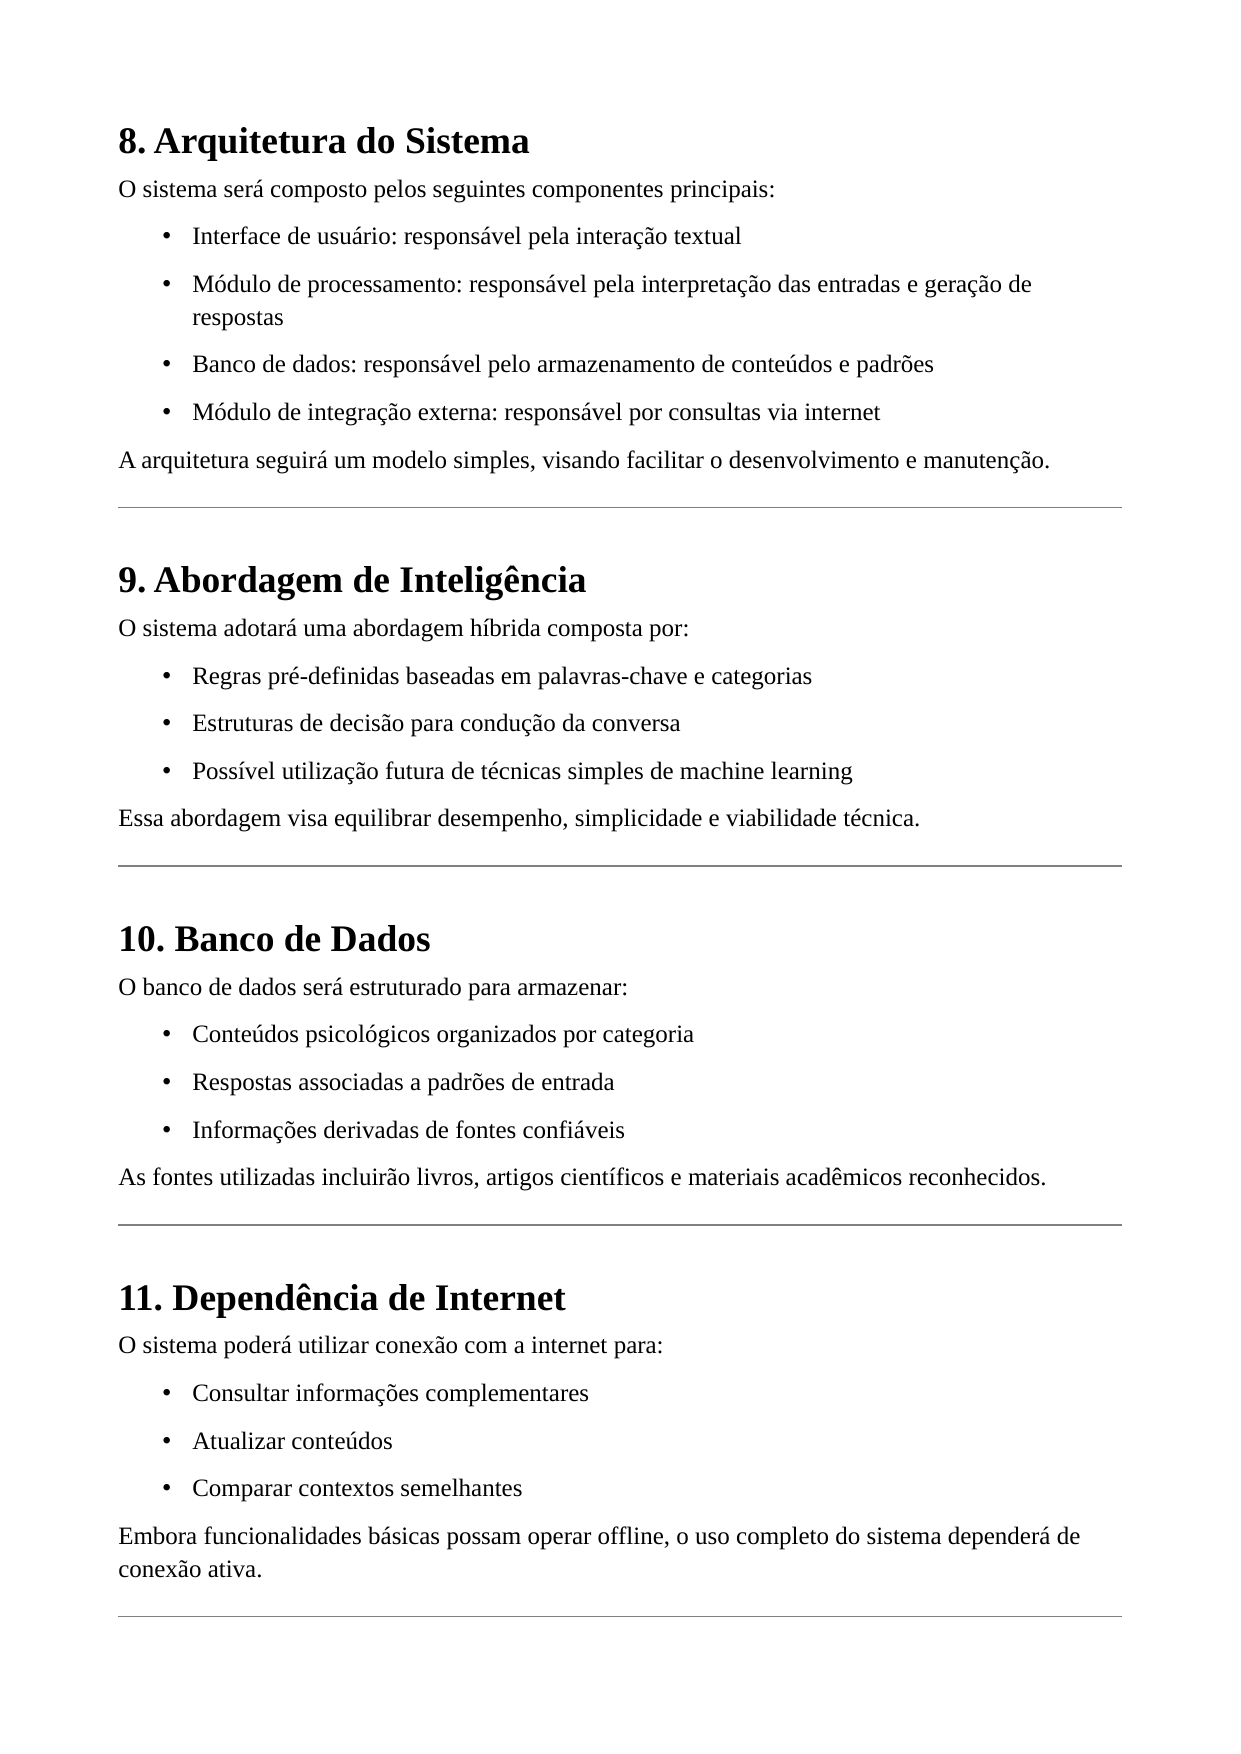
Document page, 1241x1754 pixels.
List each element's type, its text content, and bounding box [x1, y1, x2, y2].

list Conteúdos psicológicos organizados por categoria [162, 1019, 1122, 1048]
list Interface de usuário: responsável pela interação textual [162, 221, 1122, 250]
list Módulo de integração externa: responsável por consultas via internet [162, 397, 1122, 426]
text O banco de dados será estruturado para armazenar: [118, 972, 1122, 1001]
subtitle 9. Abordagem de Inteligência [118, 557, 1122, 601]
list Respostas associadas a padrões de entrada [162, 1067, 1122, 1096]
list Regras pré-definidas baseadas em palavras-chave e categorias [162, 661, 1122, 689]
list Consultar informações complementares [162, 1378, 1122, 1407]
text O sistema adotará uma abordagem híbrida composta por: [118, 613, 1122, 642]
text A arquitetura seguirá um modelo simples, visando facilitar o desenvolvimento e manutenção. [118, 445, 1122, 473]
list Banco de dados: responsável pelo armazenamento de conteúdos e padrões [162, 349, 1122, 378]
text O sistema poderá utilizar conexão com a internet para: [118, 1331, 1122, 1359]
subtitle 10. Banco de Dados [118, 916, 1122, 959]
list Módulo de processamento: responsável pela interpretação das entradas e geração de respostas [162, 269, 1122, 331]
text O sistema será composto pelos seguintes componentes principais: [118, 174, 1122, 202]
list Possível utilização futura de técnicas simples de machine learning [162, 756, 1122, 785]
list Comparar contextos semelhantes [162, 1473, 1122, 1502]
text As fontes utilizadas incluirão livros, artigos científicos e materiais acadêmicos reconhecidos. [118, 1162, 1122, 1191]
subtitle 8. Arquitetura do Sistema [118, 118, 1122, 161]
list Atualizar conteúdos [162, 1426, 1122, 1454]
text Embora funcionalidades básicas possam operar offline, o uso completo do sistema dependerá de conexão ativa. [118, 1521, 1122, 1583]
list Estruturas de decisão para condução da conversa [162, 708, 1122, 737]
text Essa abordagem visa equilibrar desempenho, simplicidade e viabilidade técnica. [118, 803, 1122, 832]
subtitle 11. Dependência de Internet [118, 1275, 1122, 1318]
list Informações derivadas de fontes confiáveis [162, 1115, 1122, 1143]
